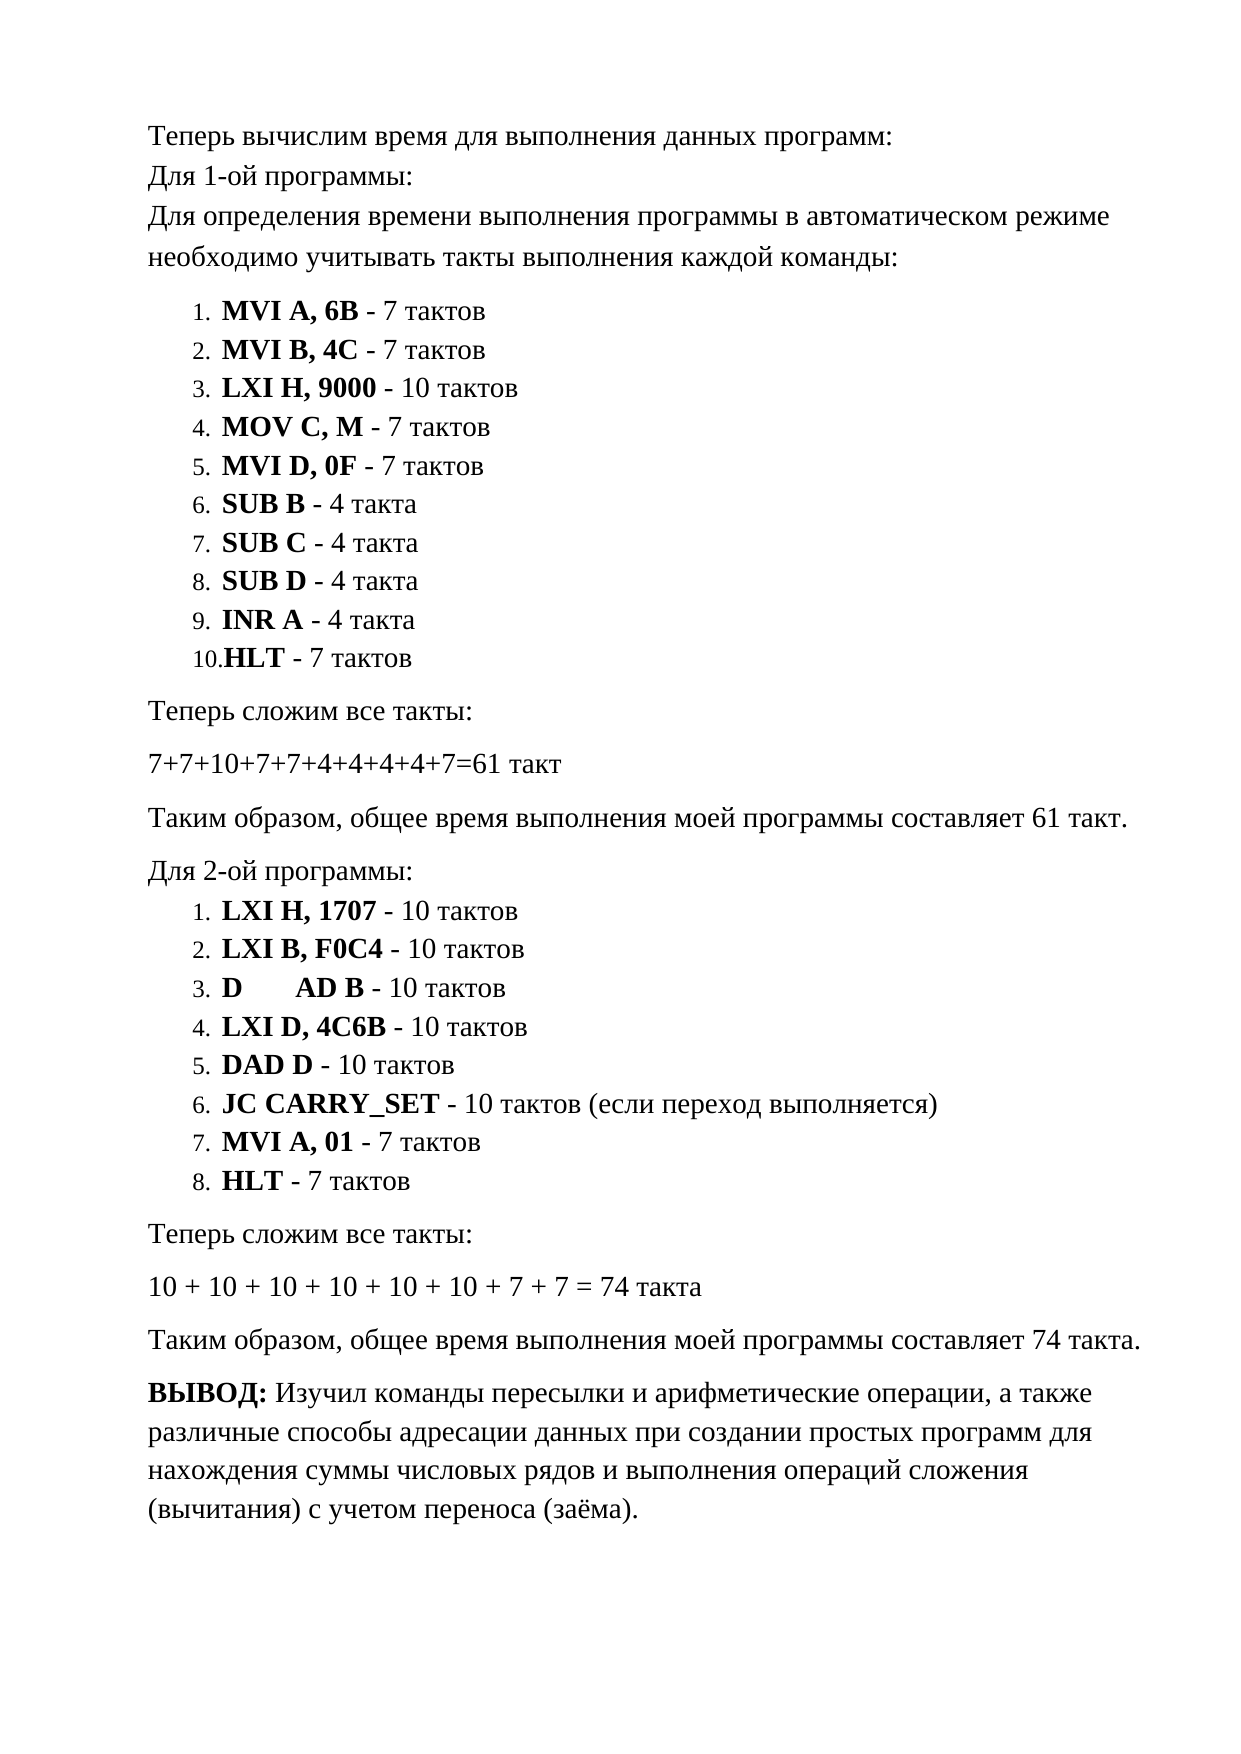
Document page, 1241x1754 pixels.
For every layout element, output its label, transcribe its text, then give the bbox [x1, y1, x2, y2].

text Теперь вычислим время для выполнения данных программ: [148, 118, 1152, 152]
text Для 2-ой программы: [148, 853, 1152, 886]
text ВЫВОД: Изучил команды пересылки и арифметические операции, а также различные способы адресации данных при создании простых программ для нахождения суммы числовых рядов и выполнения операций сложения (вычитания) с учетом переноса (заёма). [148, 1375, 1152, 1524]
list LXI D, 4C6B - 10 тактов [192, 1009, 1152, 1042]
text Теперь сложим все такты: [148, 1216, 1152, 1249]
list INR A - 4 такта [192, 602, 1152, 635]
text 10 + 10 + 10 + 10 + 10 + 10 + 7 + 7 = 74 такта [148, 1269, 1152, 1303]
list HLT - 7 тактов [192, 640, 1152, 674]
list SUB D - 4 такта [192, 563, 1152, 597]
list JC CARRY_SET - 10 тактов (если переход выполняется) [192, 1086, 1152, 1119]
text Теперь сложим все такты: [148, 693, 1152, 727]
list MOV C, M - 7 тактов [192, 409, 1152, 443]
list HLT - 7 тактов [192, 1163, 1152, 1196]
text Таким образом, общее время выполнения моей программы составляет 74 такта. [148, 1322, 1152, 1356]
list MVI A, 6B - 7 тактов [192, 293, 1152, 327]
text Для 1-ой программы: [148, 158, 1152, 192]
list MVI D, 0F - 7 тактов [192, 448, 1152, 481]
list DAD D - 10 тактов [192, 1047, 1152, 1081]
text Таким образом, общее время выполнения моей программы составляет 61 такт. [148, 800, 1152, 833]
list LXI H, 1707 - 10 тактов [192, 893, 1152, 927]
list SUB B - 4 такта [192, 486, 1152, 520]
list SUB C - 4 такта [192, 525, 1152, 558]
text Для определения времени выполнения программы в автоматическом режиме необходимо учитывать такты выполнения каждой команды: [148, 198, 1152, 272]
text 7+7+10+7+7+4+4+4+4+7=61 такт [148, 747, 1152, 780]
list MVI A, 01 - 7 тактов [192, 1124, 1152, 1158]
list MVI B, 4C - 7 тактов [192, 332, 1152, 366]
list D AD B - 10 тактов [192, 970, 1152, 1004]
list LXI H, 9000 - 10 тактов [192, 371, 1152, 404]
list LXI B, F0C4 - 10 тактов [192, 932, 1152, 965]
